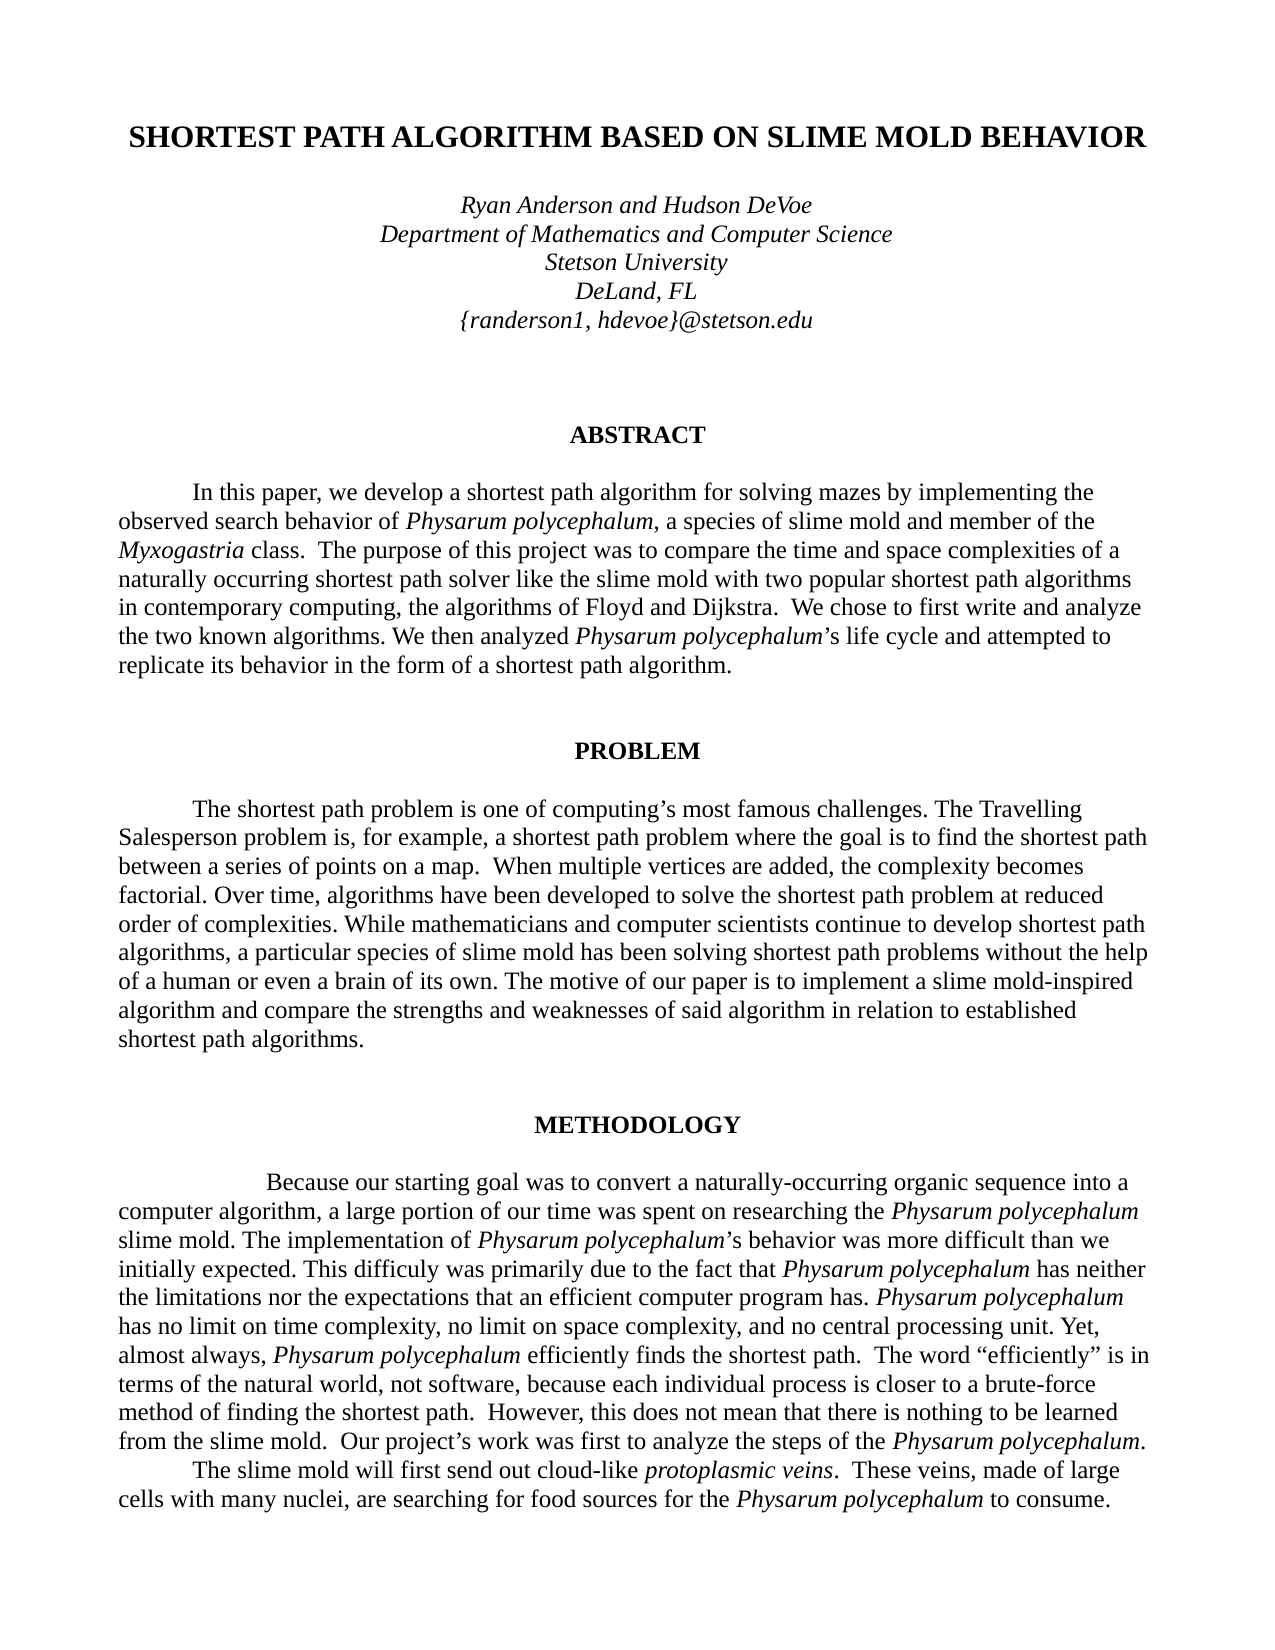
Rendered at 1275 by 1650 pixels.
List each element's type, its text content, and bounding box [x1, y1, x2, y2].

text Ryan Anderson and Hudson DeVoe [118, 190, 1157, 219]
text Because our starting goal was to convert a naturally-occurring organic sequence into a computer algorithm, a large portion of our time was spent on researching the Physarum polycephalum slime mold. The implementation of Physarum polycephalum’s behavior was more difficult than we initially expected. This difficuly was primarily due to the fact that Physarum polycephalum has neither the limitations nor the expectations that an efficient computer program has. Physarum polycephalum has no limit on time complexity, no limit on space complexity, and no central processing unit. Yet, almost always, Physarum polycephalum efficiently finds the shortest path. The word “efficiently” is in terms of the natural world, not software, because each individual process is closer to a brute-force method of finding the shortest path. However, this does not mean that there is nothing to be learned from the slime mold. Our project’s work was first to analyze the steps of the Physarum polycephalum. [118, 1167, 1157, 1455]
text METHODOLOGY [118, 1110, 1157, 1139]
text {randerson1, hdevoe}@stetson.edu [118, 305, 1157, 334]
text In this paper, we develop a shortest path algorithm for solving mazes by implementing the observed search behavior of Physarum polycephalum, a species of slime mold and member of the Myxogastria class. The purpose of this project was to compare the time and space complexities of a naturally occurring shortest path solver like the slime mold with two popular shortest path algorithms in contemporary computing, the algorithms of Floyd and Dijkstra. We chose to first write and analyze the two known algorithms. We then analyzed Physarum polycephalum’s life cycle and attempted to replicate its behavior in the form of a shortest path algorithm. [118, 477, 1157, 679]
text ABSTRACT [118, 420, 1157, 449]
text PROBLEM [118, 736, 1157, 765]
text Stetson University [118, 247, 1157, 276]
text The slime mold will first send out cloud-like protoplasmic veins. These veins, made of large cells with many nuclei, are searching for food sources for the Physarum polycephalum to consume. [118, 1455, 1157, 1512]
text DeLand, FL [118, 276, 1157, 305]
text Department of Mathematics and Computer Science [118, 219, 1157, 247]
text The shortest path problem is one of computing’s most famous challenges. The Travelling Salesperson problem is, for example, a shortest path problem where the goal is to find the shortest path between a series of points on a map. When multiple vertices are added, the complexity becomes factorial. Over time, algorithms have been developed to solve the shortest path problem at reduced order of complexities. While mathematicians and computer scientists continue to develop shortest path algorithms, a particular species of slime mold has been solving shortest path problems without the help of a human or even a brain of its own. The motive of our paper is to implement a slime mold-inspired algorithm and compare the strengths and weaknesses of said algorithm in relation to established shortest path algorithms. [118, 794, 1157, 1052]
text SHORTEST PATH ALGORITHM BASED ON SLIME MOLD BEHAVIOR [118, 118, 1157, 154]
